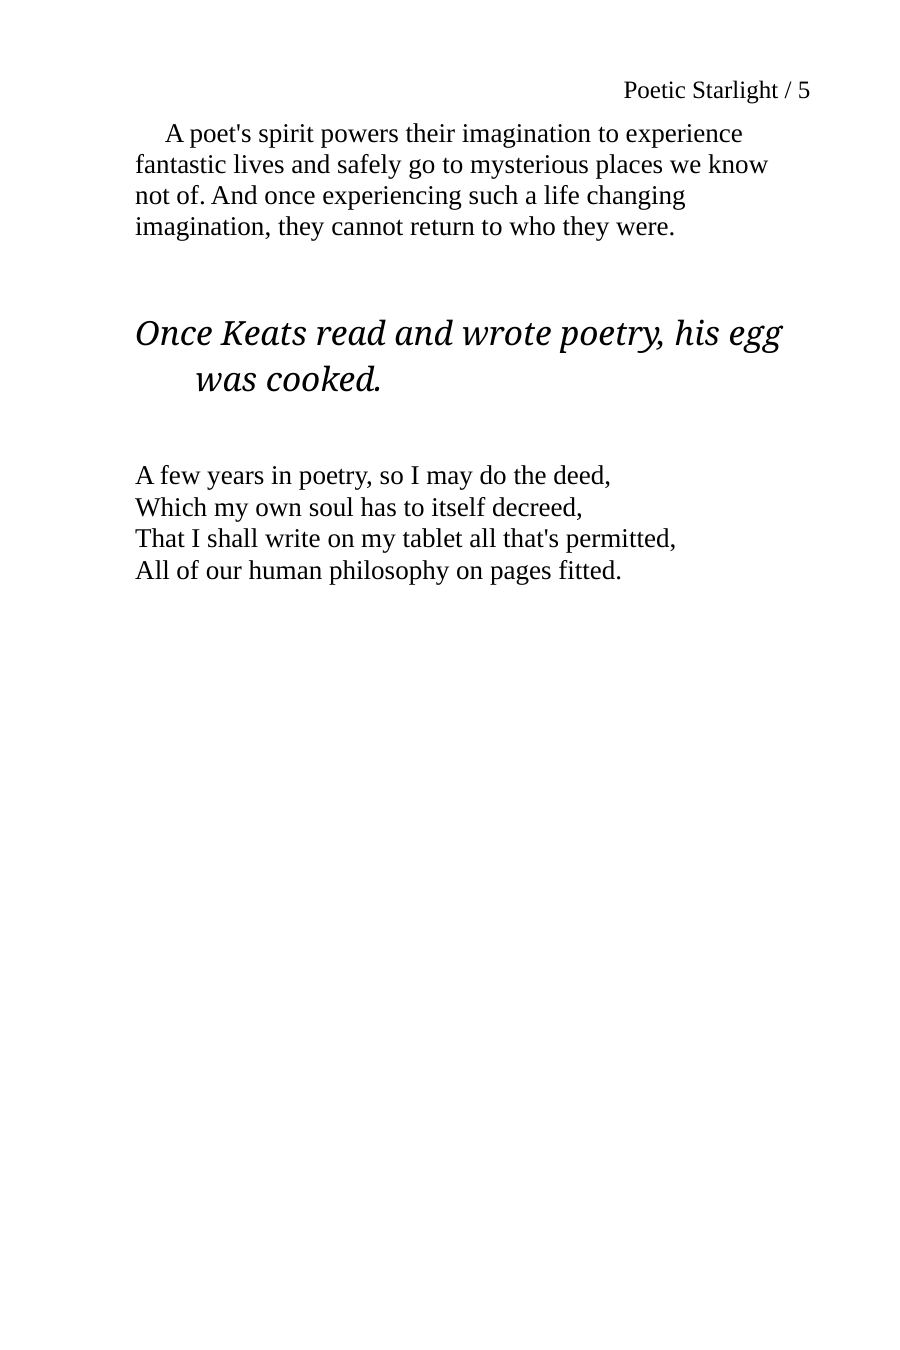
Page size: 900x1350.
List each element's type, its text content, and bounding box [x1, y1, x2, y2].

text A poet's spirit powers their imagination to experience fantastic lives and safely go to mysterious places we know not of. And once experiencing such a life changing imagination, they cannot return to who they were. [135, 117, 810, 242]
text A few years in poetry, so I may do the deed, [135, 459, 810, 491]
subtitle Once Keats read and wrote poetry, his egg was cooked. [135, 310, 810, 401]
text Which my own soul has to itself decreed, [135, 491, 810, 522]
text All of our human philosophy on pages fitted. [135, 554, 810, 585]
text That I shall write on my tablet all that's permitted, [135, 522, 810, 554]
